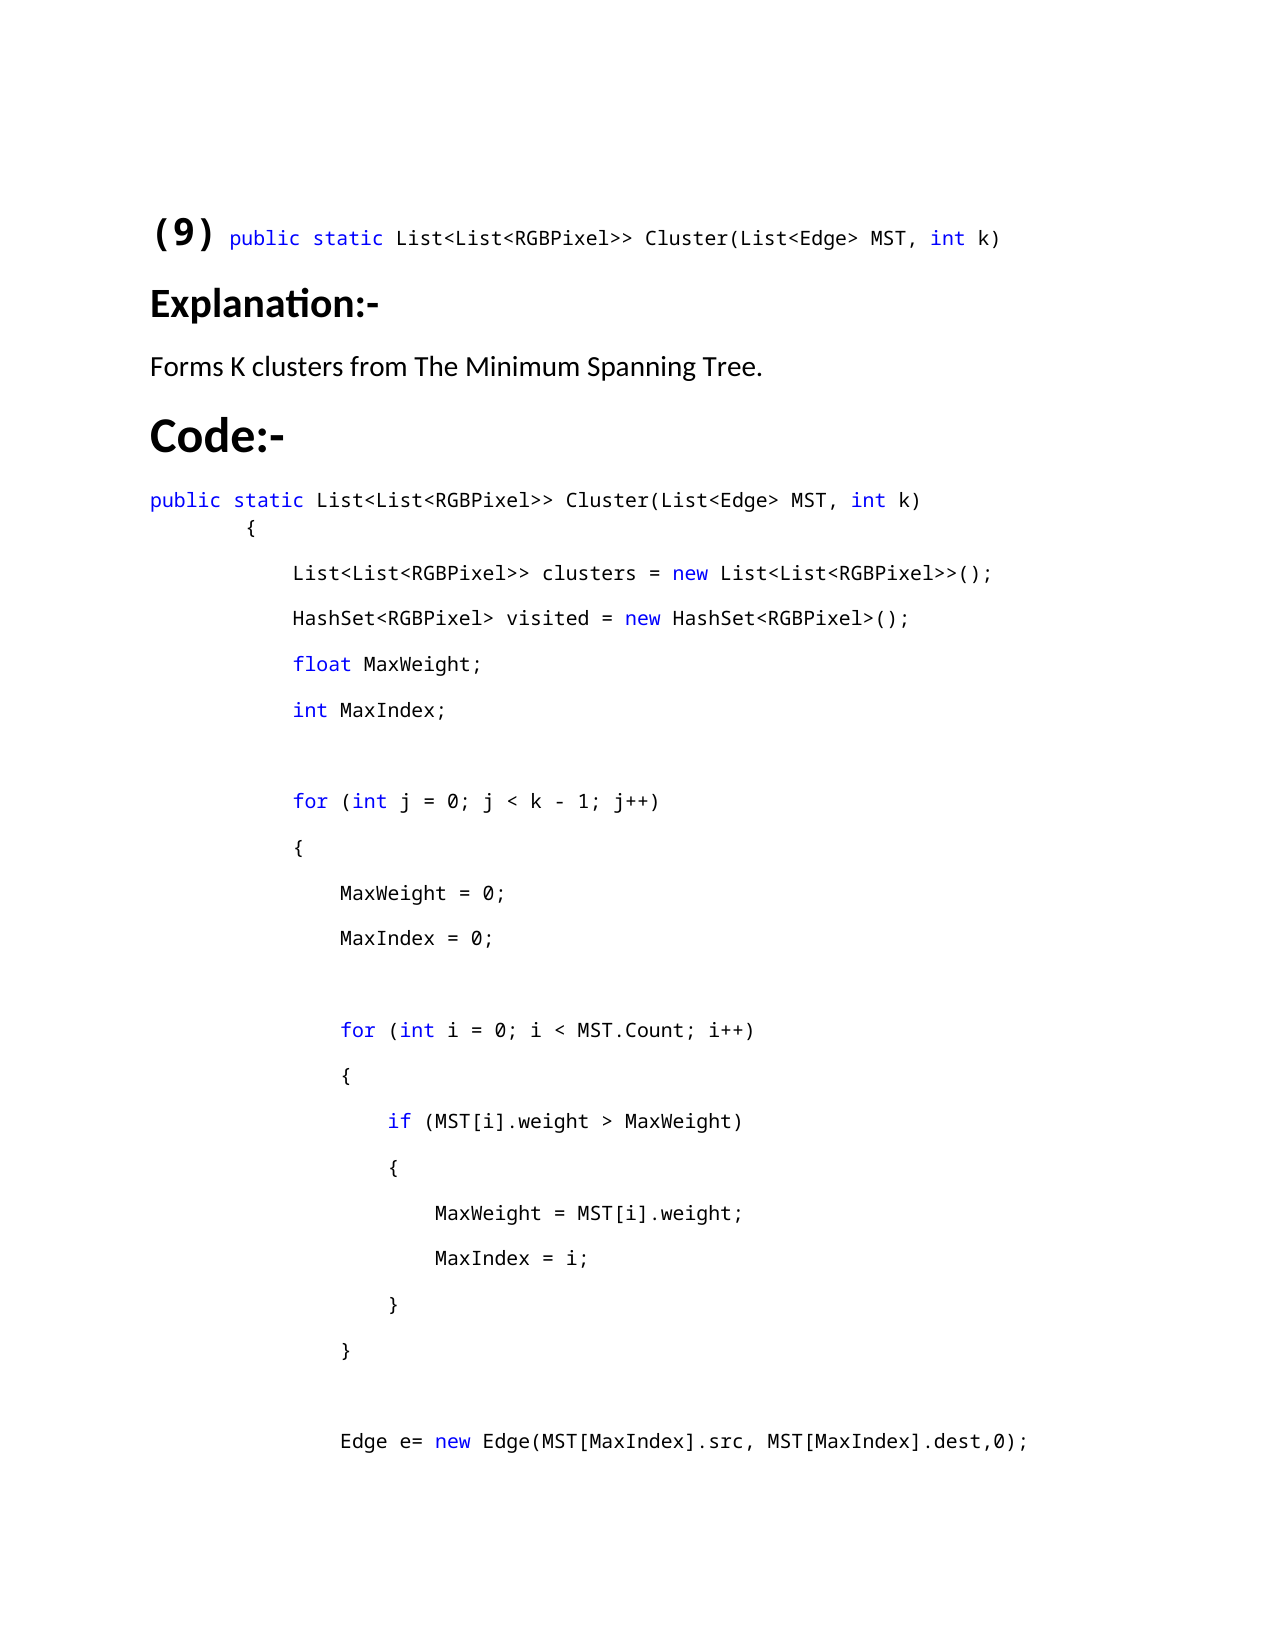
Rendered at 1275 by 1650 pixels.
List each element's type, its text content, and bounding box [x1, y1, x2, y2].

text { [150, 1062, 1125, 1089]
text } [150, 1336, 1125, 1363]
text MaxWeight = MST[i].weight; [150, 1199, 1125, 1226]
text List<List<RGBPixel>> clusters = new List<List<RGBPixel>>(); [150, 559, 1125, 586]
text (9) public static List<List<RGBPixel>> Cluster(List<Edge> MST, int k) [150, 205, 1125, 256]
text public static List<List<RGBPixel>> Cluster(List<Edge> MST, int k) [150, 486, 1125, 513]
text Code:- [150, 403, 1125, 464]
text if (MST[i].weight > MaxWeight) [150, 1107, 1125, 1134]
text MaxIndex = 0; [150, 924, 1125, 952]
text Edge e= new Edge(MST[MaxIndex].src, MST[MaxIndex].dest,0); [150, 1428, 1125, 1454]
text HashSet<RGBPixel> visited = new HashSet<RGBPixel>(); [150, 604, 1125, 631]
text Forms K clusters from The Minimum Spanning Tree. [150, 348, 1125, 384]
text } [150, 1290, 1125, 1317]
text { [150, 833, 1125, 860]
text { [150, 513, 1125, 540]
text for (int i = 0; i < MST.Count; i++) [150, 1016, 1125, 1043]
text MaxWeight = 0; [150, 879, 1125, 906]
text for (int j = 0; j < k - 1; j++) [150, 787, 1125, 814]
text Explanation:- [150, 277, 1125, 328]
text MaxIndex = i; [150, 1245, 1125, 1272]
text { [150, 1153, 1125, 1180]
text int MaxIndex; [150, 696, 1125, 723]
text float MaxWeight; [150, 650, 1125, 677]
